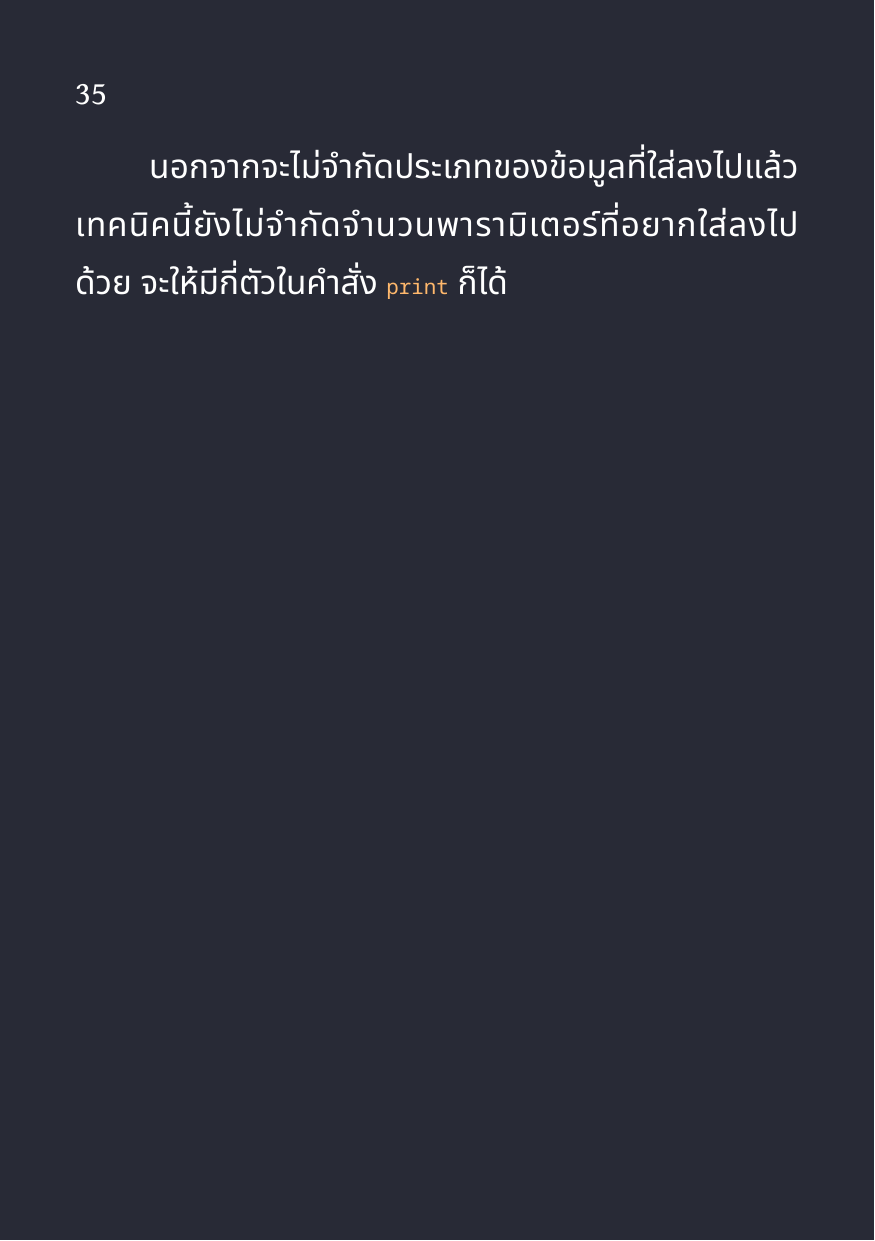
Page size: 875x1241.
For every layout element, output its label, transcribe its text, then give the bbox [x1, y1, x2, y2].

text นอกจากจะไม่จำกัดประเภทของข้อมูลที่ใส่ลงไปแล้ว เทคนิคนี้ยังไม่จำกัดจำนวนพารามิเตอร์ที่อยากใส่ลงไปด้วย จะให้มีกี่ตัวในคำสั่ง print ก็ได้ [75, 143, 799, 310]
